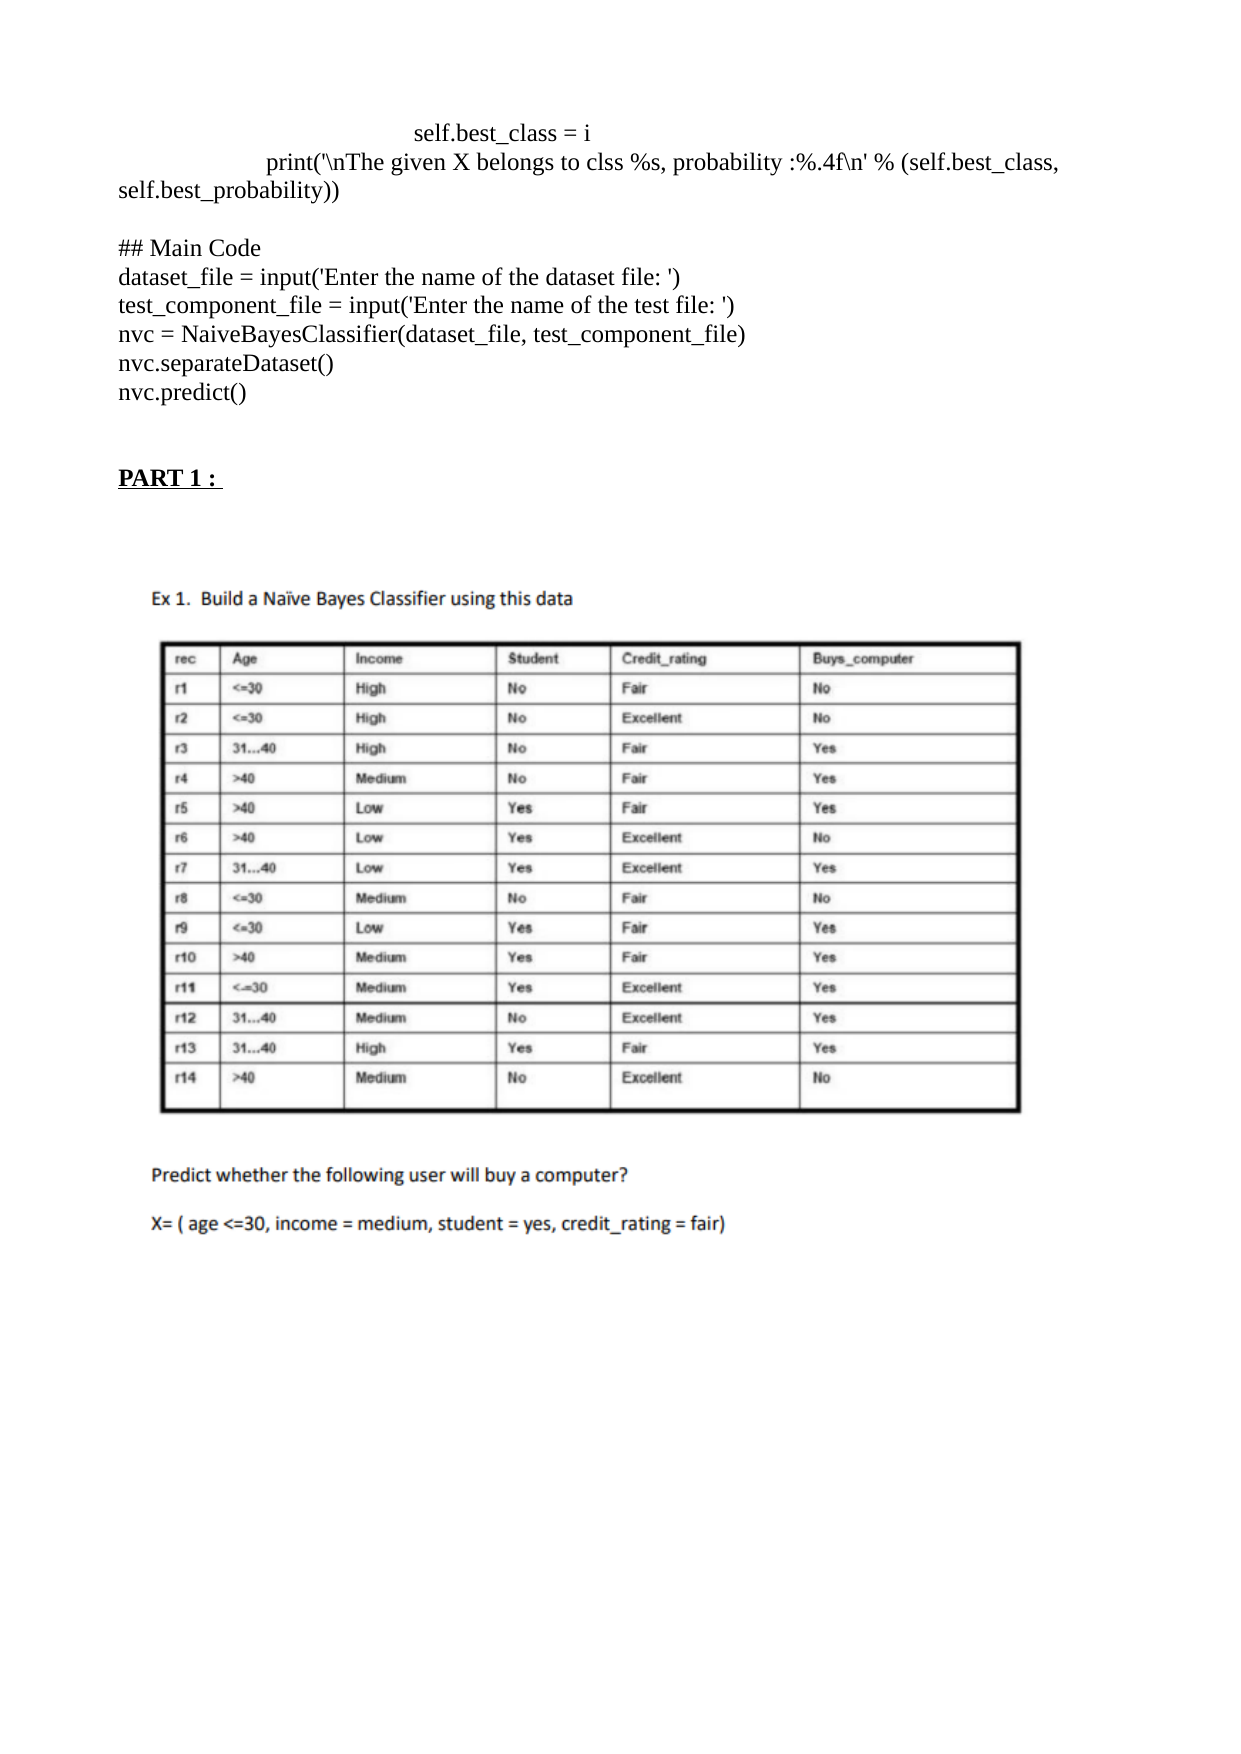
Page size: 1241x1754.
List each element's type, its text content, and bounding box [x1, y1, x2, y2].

text print('\nThe given X belongs to clss %s, probability :%.4f\n' % (self.best_class, self.best_probability)) [118, 147, 1122, 204]
text dataset_file = input('Enter the name of the dataset file: ') [118, 262, 1122, 291]
text test_component_file = input('Enter the name of the test file: ') [118, 291, 1122, 319]
text self.best_class = i [118, 118, 1122, 147]
picture [103, 561, 1107, 1253]
text nvc = NaiveBayesClassifier(dataset_file, test_component_file) [118, 319, 1122, 348]
text nvc.separateDataset() [118, 348, 1122, 377]
text PART 1 : [118, 463, 1122, 549]
text nvc.predict() [118, 377, 1122, 406]
text ## Main Code [118, 233, 1122, 262]
